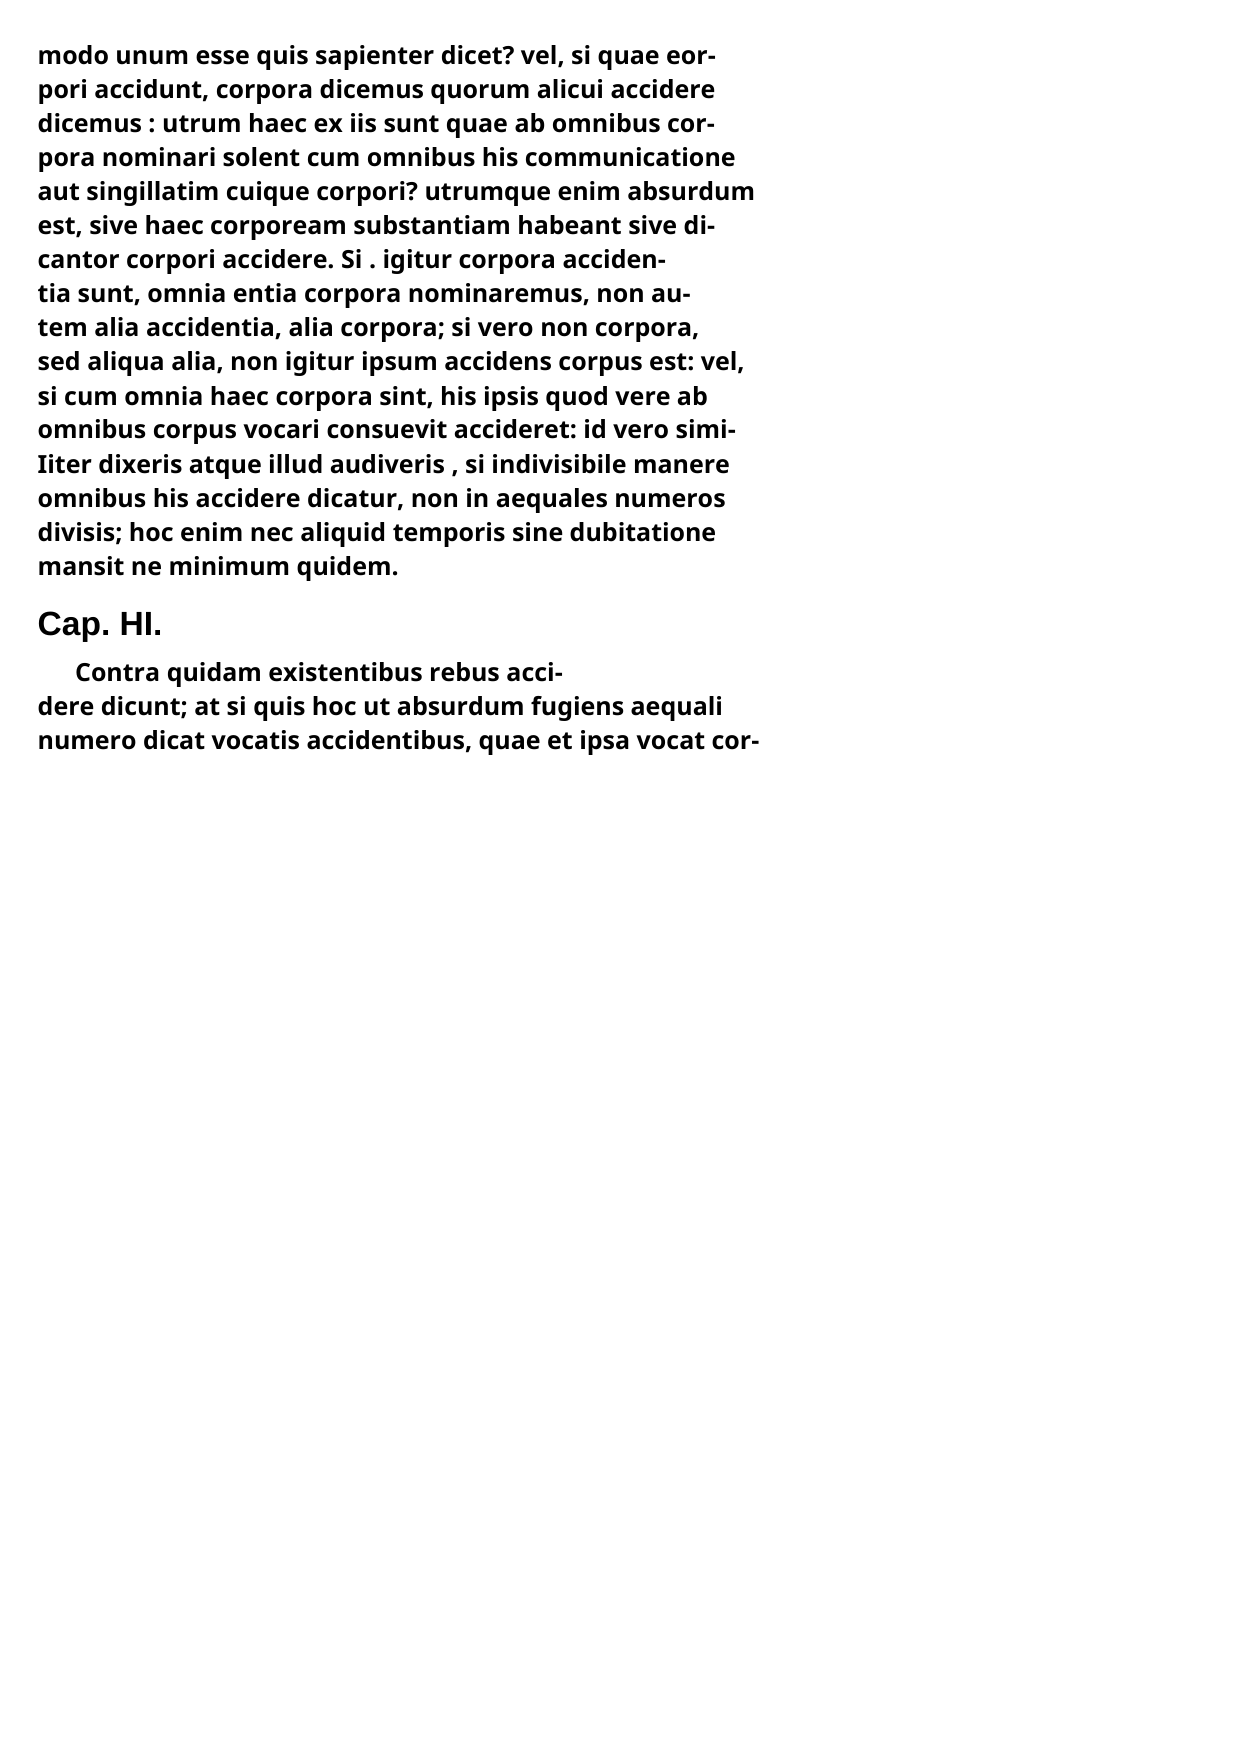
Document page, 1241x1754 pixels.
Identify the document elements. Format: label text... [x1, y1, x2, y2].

text Contra quidam existentibus rebus acci- dere dicunt; at si quis hoc ut absurdum fugiens aequali numero dicat vocatis accidentibus, quae et ipsa vocat cor- [37, 654, 1203, 757]
subtitle Cap. HI. [37, 603, 1203, 642]
text modo unum esse quis sapienter dicet? vel, si quae eor- pori accidunt, corpora dicemus quorum alicui accidere dicemus : utrum haec ex iis sunt quae ab omnibus cor- pora nominari solent cum omnibus his communicatione aut singillatim cuique corpori? utrumque enim absurdum est, sive haec corpoream substantiam habeant sive di- cantor corpori accidere. Si . igitur corpora acciden- tia sunt, omnia entia corpora nominaremus, non au- tem alia accidentia, alia corpora; si vero non corpora, sed aliqua alia, non igitur ipsum accidens corpus est: vel, si cum omnia haec corpora sint, his ipsis quod vere ab omnibus corpus vocari consuevit accideret: id vero simi- Iiter dixeris atque illud audiveris , si indivisibile manere omnibus his accidere dicatur, non in aequales numeros divisis; hoc enim nec aliquid temporis sine dubitatione mansit ne minimum quidem. [37, 37, 1203, 582]
